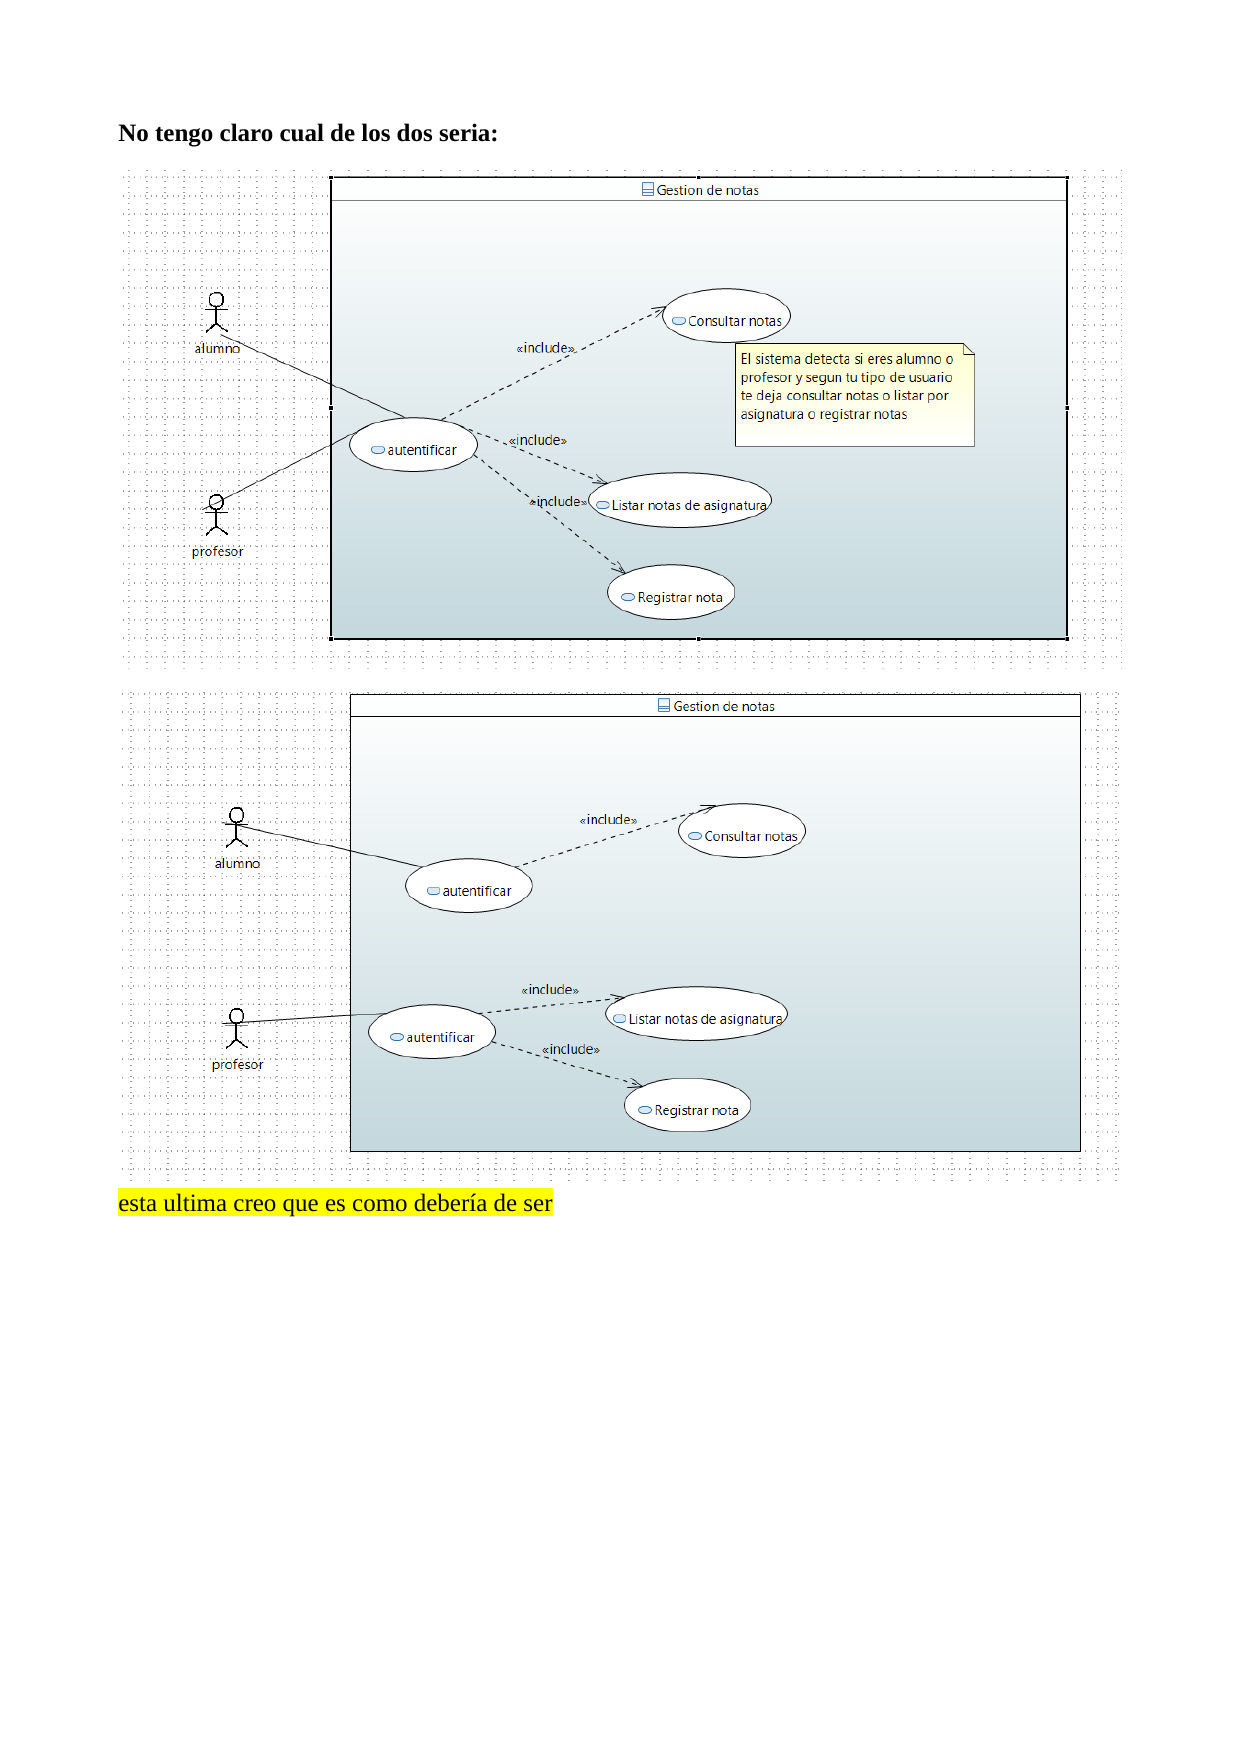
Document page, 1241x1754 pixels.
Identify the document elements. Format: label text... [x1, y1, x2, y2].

picture [118, 687, 1123, 1184]
picture [118, 165, 1123, 669]
text No tengo claro cual de los dos seria: [118, 118, 1122, 147]
text esta ultima creo que es como debería de ser [118, 1184, 1122, 1216]
